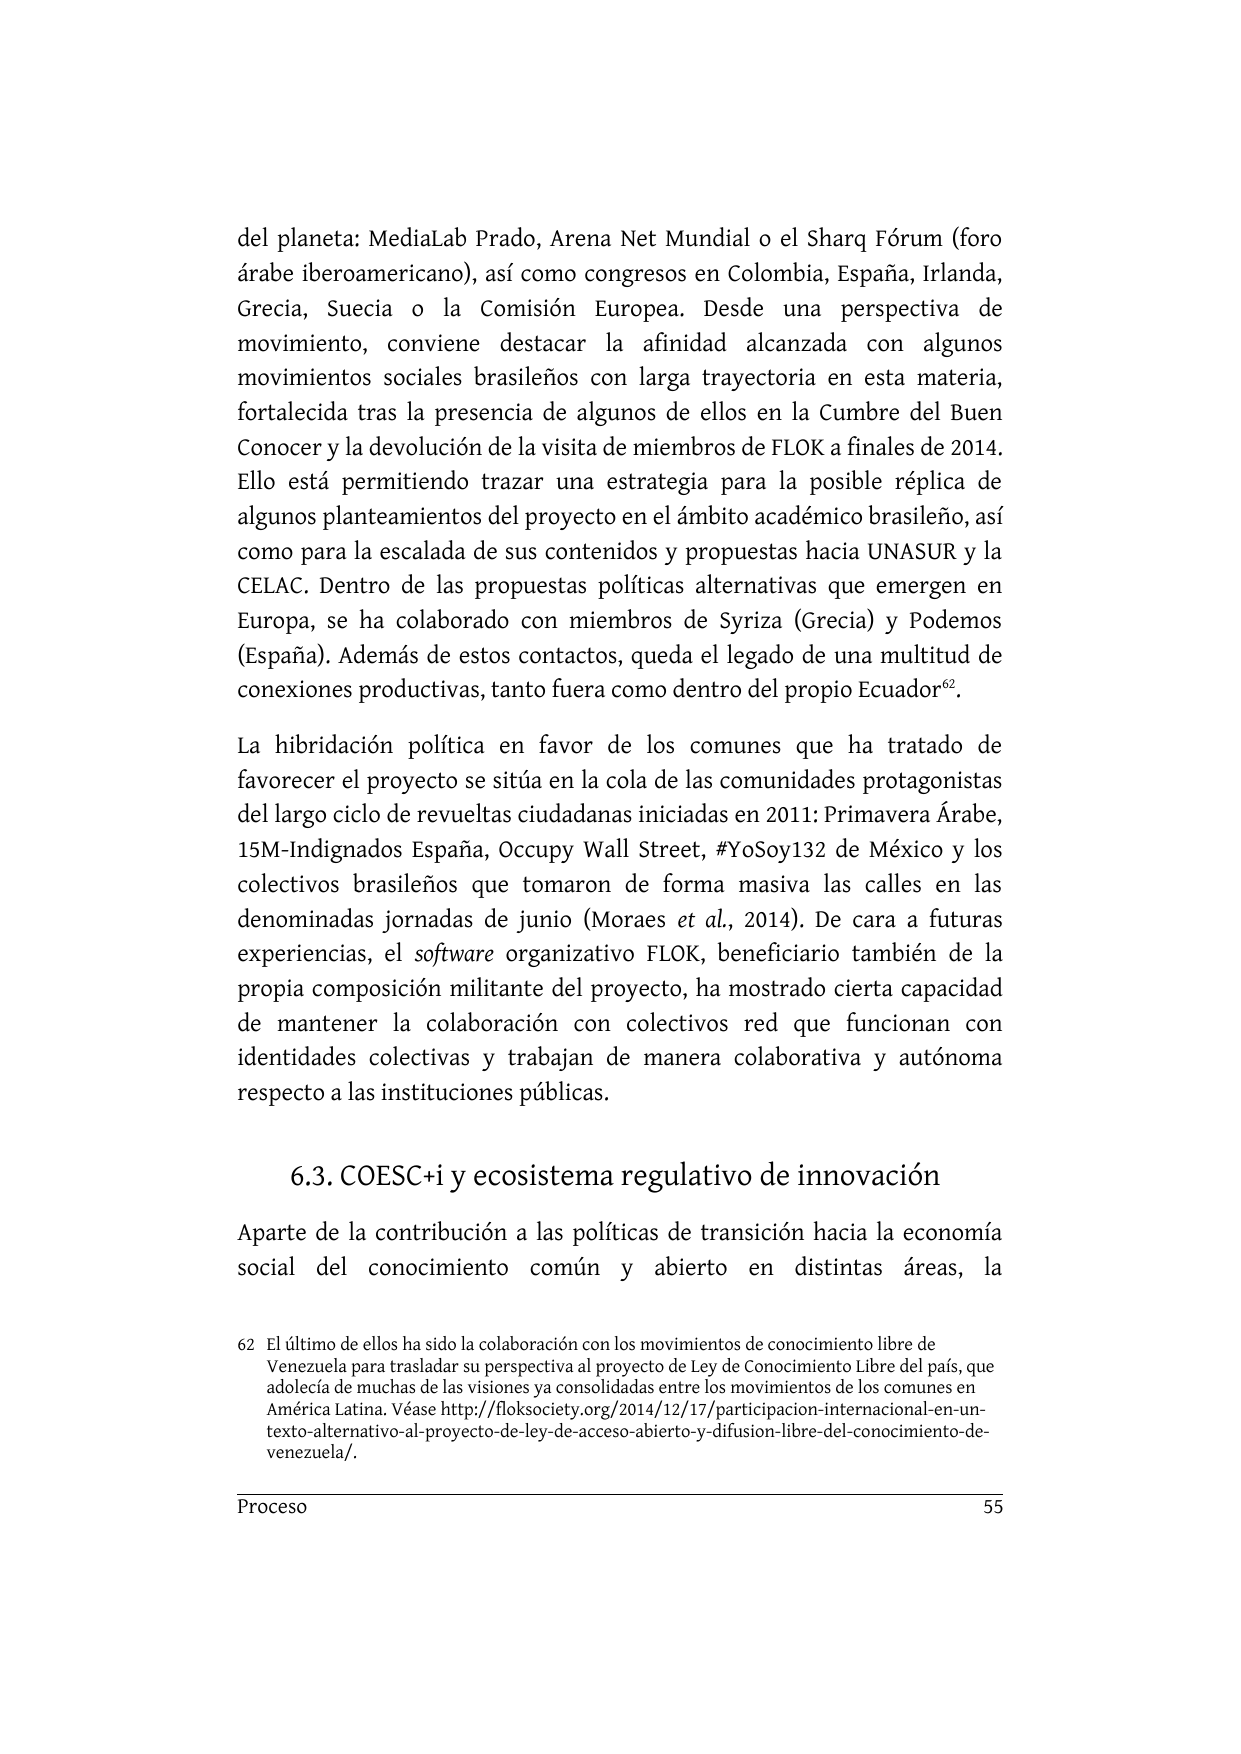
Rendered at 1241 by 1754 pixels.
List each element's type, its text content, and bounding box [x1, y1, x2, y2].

text El último de ellos ha sido la colaboración con los movimientos de conocimiento libre de Venezuela para trasladar su perspectiva al proyecto de Ley de Conocimiento Libre del país, que adolecía de muchas de las visiones ya consolidadas entre los movimientos de los comunes en América Latina. Véase http://floksociety.org/2014/12/17/participacion-internacional-en-un-texto-alternativo-al-proyecto-de-ley-de-acceso-abierto-y-difusion-libre-del-conocimiento-de-venezuela/. [237, 1334, 1003, 1464]
text La hibridación política en favor de los comunes que ha tratado de favorecer el proyecto se sitúa en la cola de las comunidades protagonistas del largo ciclo de revueltas ciudadanas iniciadas en 2011: Primavera Árabe, 15M-Indignados España, Occupy Wall Street, #YoSoy132 de México y los colectivos brasileños que tomaron de forma masiva las calles en las denominadas jornadas de junio (Moraes et al., 2014). De cara a futuras experiencias, el software organizativo FLOK, beneficiario también de la propia composición militante del proyecto, ha mostrado cierta capacidad de mantener la colaboración con colectivos red que funcionan con identidades colectivas y trabajan de manera colaborativa y autónoma respecto a las instituciones públicas. [237, 732, 1003, 1107]
subtitle 6.3. COESC+i y ecosistema regulativo de innovación [237, 1158, 1003, 1194]
text del planeta: MediaLab Prado, Arena Net Mundial o el Sharq Fórum (foro árabe iberoamericano), así como congresos en Colombia, España, Irlanda, Grecia, Suecia o la Comisión Europea. Desde una perspectiva de movimiento, conviene destacar la afinidad alcanzada con algunos movimientos sociales brasileños con larga trayectoria en esta materia, fortalecida tras la presencia de algunos de ellos en la Cumbre del Buen Conocer y la devolución de la visita de miembros de FLOK a finales de 2014. Ello está permitiendo trazar una estrategia para la posible réplica de algunos planteamientos del proyecto en el ámbito académico brasileño, así como para la escalada de sus contenidos y propuestas hacia UNASUR y la CELAC. Dentro de las propuestas políticas alternativas que emergen en Europa, se ha colaborado con miembros de Syriza (Grecia) y Podemos (España). Además de estos contactos, queda el legado de una multitud de conexiones productivas, tanto fuera como dentro del propio Ecuador. [237, 225, 1003, 705]
text Aparte de la contribución a las políticas de transición hacia la economía social del conocimiento común y abierto en distintas áreas, la [237, 1218, 1003, 1282]
